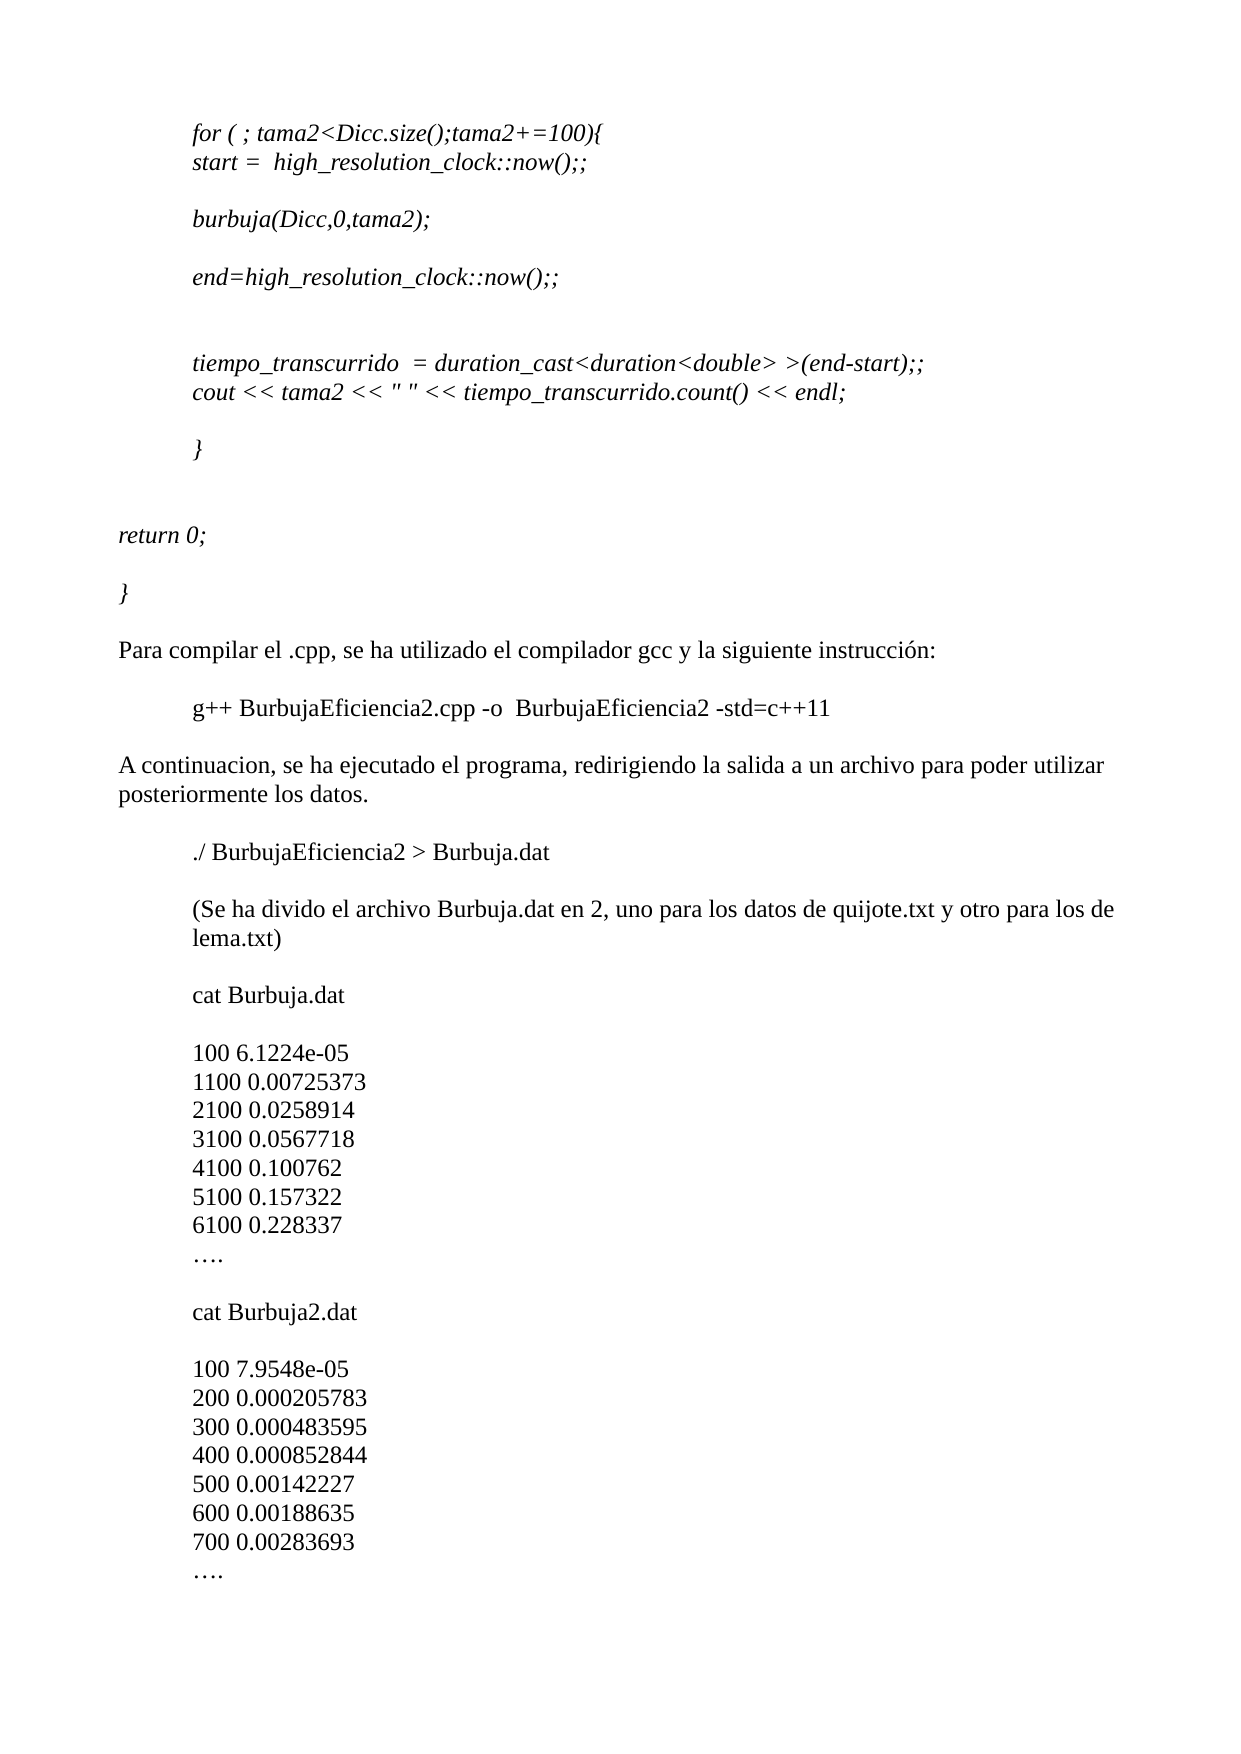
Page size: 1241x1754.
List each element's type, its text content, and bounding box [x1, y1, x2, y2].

text cout << tama2 << " " << tiempo_transcurrido.count() << endl; [118, 377, 1122, 406]
text …. [118, 1556, 1122, 1584]
text 6100 0.228337 [118, 1211, 1122, 1239]
text g++ BurbujaEficiencia2.cpp -o BurbujaEficiencia2 -std=c++11 [118, 693, 1122, 722]
text 100 6.1224e-05 [118, 1038, 1122, 1067]
text 5100 0.157322 [118, 1182, 1122, 1211]
text 100 7.9548e-05 [118, 1354, 1122, 1383]
text cat Burbuja.dat [118, 981, 1122, 1009]
text } [118, 578, 1122, 607]
text start = high_resolution_clock::now();; [118, 147, 1122, 176]
text 700 0.00283693 [118, 1527, 1122, 1556]
text Para compilar el .cpp, se ha utilizado el compilador gcc y la siguiente instrucción: [118, 636, 1122, 664]
text 2100 0.0258914 [118, 1096, 1122, 1124]
text (Se ha divido el archivo Burbuja.dat en 2, uno para los datos de quijote.txt y otro para los de lema.txt) [118, 894, 1122, 952]
text 500 0.00142227 [118, 1469, 1122, 1498]
text A continuacion, se ha ejecutado el programa, redirigiendo la salida a un archivo para poder utilizar posteriormente los datos. [118, 751, 1122, 808]
text tiempo_transcurrido = duration_cast<duration<double> >(end-start);; [118, 348, 1122, 377]
text } [118, 434, 1122, 463]
text 3100 0.0567718 [118, 1124, 1122, 1153]
text cat Burbuja2.dat [118, 1297, 1122, 1326]
text end=high_resolution_clock::now();; [118, 262, 1122, 291]
text 200 0.000205783 [118, 1383, 1122, 1412]
text …. [118, 1239, 1122, 1268]
text ./ BurbujaEficiencia2 > Burbuja.dat [118, 837, 1122, 866]
text burbuja(Dicc,0,tama2); [118, 204, 1122, 233]
text 600 0.00188635 [118, 1498, 1122, 1527]
text 400 0.000852844 [118, 1441, 1122, 1469]
text 300 0.000483595 [118, 1412, 1122, 1441]
text return 0; [118, 521, 1122, 549]
text 4100 0.100762 [118, 1153, 1122, 1182]
text 1100 0.00725373 [118, 1067, 1122, 1096]
text for ( ; tama2<Dicc.size();tama2+=100){ [118, 118, 1122, 147]
